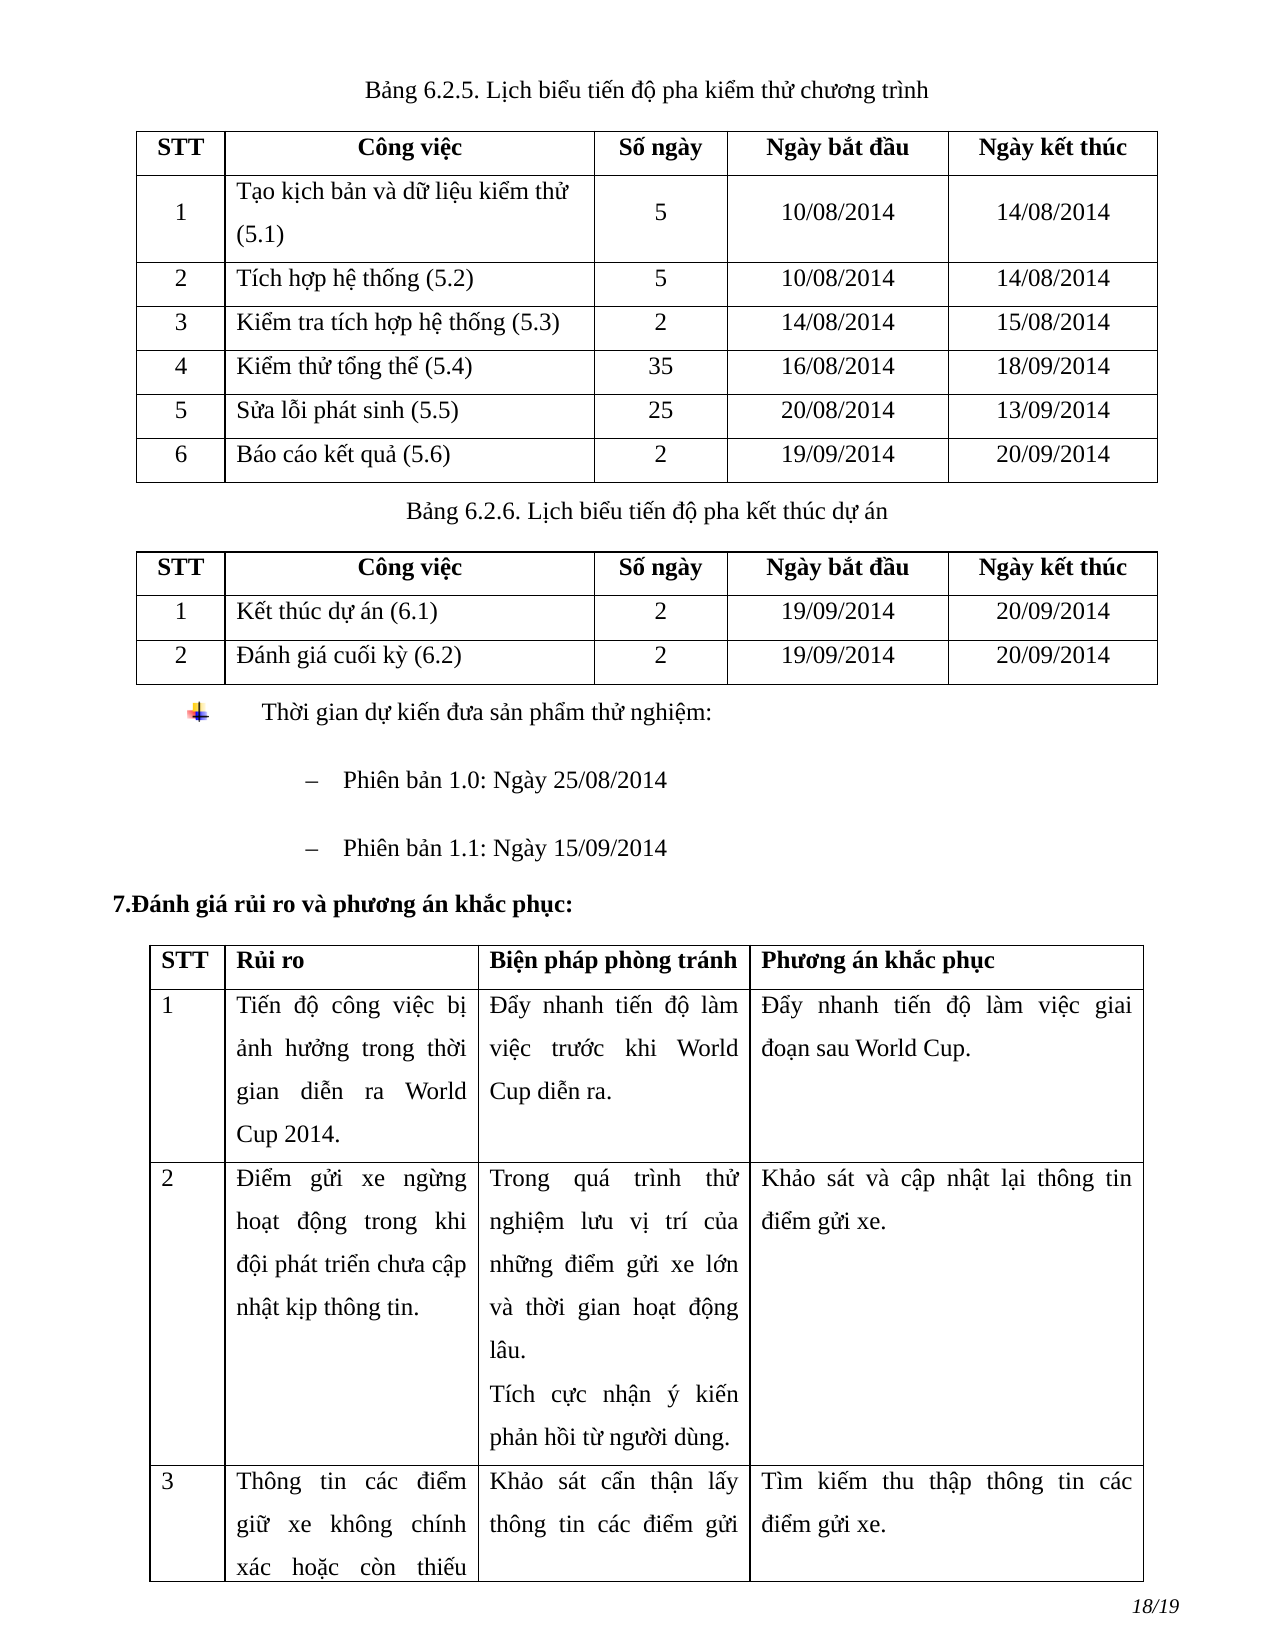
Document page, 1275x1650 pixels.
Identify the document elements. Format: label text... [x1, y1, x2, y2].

table_cell Tìm kiếm thu thập thông tin các điểm gửi xe. [751, 1466, 1143, 1581]
table_cell 2 [595, 596, 727, 639]
table_cell 19/09/2014 [728, 641, 948, 683]
text Bảng 6.2.5. Lịch biểu tiến độ pha kiểm thử chương trình [112, 75, 1181, 104]
table_cell Khảo sát cẩn thận lấy thông tin các điểm gửi [479, 1466, 749, 1581]
table_cell Tích hợp hệ thống (5.2) [226, 263, 594, 306]
table_cell 2 [595, 307, 727, 350]
table_header Số ngày [595, 132, 727, 175]
table_cell 14/08/2014 [949, 176, 1157, 262]
table_header Ngày kết thúc [949, 553, 1157, 595]
table_cell Đẩy nhanh tiến độ làm việc trước khi World Cup diễn ra. [479, 990, 749, 1162]
text Bảng 6.2.6. Lịch biểu tiến độ pha kết thúc dự án [112, 496, 1181, 524]
table_header STT [151, 946, 224, 989]
list Phiên bản 1.1: Ngày 15/09/2014 [305, 833, 1181, 862]
table_cell 19/09/2014 [728, 439, 948, 482]
table_cell 20/09/2014 [949, 641, 1157, 683]
table_cell Đẩy nhanh tiến độ làm việc giai đoạn sau World Cup. [751, 990, 1143, 1162]
table_cell Điểm gửi xe ngừng hoạt động trong khi đội phát triển chưa cập nhật kịp thông tin. [226, 1163, 478, 1465]
table_cell 20/09/2014 [949, 439, 1157, 482]
table_header Ngày bắt đầu [728, 553, 948, 595]
table_header Phương án khắc phục [751, 946, 1143, 989]
table_cell Tạo kịch bản và dữ liệu kiểm thử (5.1) [226, 176, 594, 262]
table_cell Đánh giá cuối kỳ (6.2) [226, 641, 594, 683]
table_cell 5 [595, 176, 727, 262]
table_header STT [137, 553, 224, 595]
table_cell 4 [137, 351, 224, 394]
table_cell 20/08/2014 [728, 395, 948, 438]
table_cell 20/09/2014 [949, 596, 1157, 639]
table_cell 2 [137, 263, 224, 306]
table_cell 2 [151, 1163, 224, 1465]
table_cell 2 [137, 641, 224, 683]
table_header Ngày bắt đầu [728, 132, 948, 175]
table_cell 3 [137, 307, 224, 350]
table_header Ngày kết thúc [949, 132, 1157, 175]
table_cell Khảo sát và cập nhật lại thông tin điểm gửi xe. [751, 1163, 1143, 1465]
table_cell 25 [595, 395, 727, 438]
list Đánh giá rủi ro và phương án khắc phục: [112, 889, 1181, 918]
table_cell Kiểm thử tổng thể (5.4) [226, 351, 594, 394]
table_cell Sửa lỗi phát sinh (5.5) [226, 395, 594, 438]
table_header STT [137, 132, 224, 175]
table_cell 1 [137, 176, 224, 262]
table_cell 13/09/2014 [949, 395, 1157, 438]
table_cell Báo cáo kết quả (5.6) [226, 439, 594, 482]
table_cell 15/08/2014 [949, 307, 1157, 350]
table_cell Kiểm tra tích hợp hệ thống (5.3) [226, 307, 594, 350]
table_cell 14/08/2014 [728, 307, 948, 350]
table_cell 5 [595, 263, 727, 306]
table_cell 19/09/2014 [728, 596, 948, 639]
list Thời gian dự kiến đưa sản phẩm thử nghiệm: [187, 697, 1181, 726]
table_cell 1 [151, 990, 224, 1162]
table_cell Tiến độ công việc bị ảnh hưởng trong thời gian diễn ra World Cup 2014. [226, 990, 478, 1162]
table_cell Thông tin các điểm giữ xe không chính xác hoặc còn thiếu [226, 1466, 478, 1581]
table_cell 18/09/2014 [949, 351, 1157, 394]
table_cell Kết thúc dự án (6.1) [226, 596, 594, 639]
table_cell 1 [137, 596, 224, 639]
table_cell 35 [595, 351, 727, 394]
table_cell 10/08/2014 [728, 176, 948, 262]
table_cell 3 [151, 1466, 224, 1581]
table_header Rủi ro [226, 946, 478, 989]
list Phiên bản 1.0: Ngày 25/08/2014 [305, 765, 1181, 794]
table_cell 16/08/2014 [728, 351, 948, 394]
table_header Công việc [226, 553, 594, 595]
table_header Công việc [226, 132, 594, 175]
table_cell Trong quá trình thử nghiệm lưu vị trí của những điểm gửi xe lớn và thời gian hoạt động lâu. Tích cực nhận ý kiến phản hồi từ người dùng. [479, 1163, 749, 1465]
table_cell 10/08/2014 [728, 263, 948, 306]
table_cell 14/08/2014 [949, 263, 1157, 306]
table_cell 2 [595, 641, 727, 683]
table_cell 6 [137, 439, 224, 482]
table_cell 2 [595, 439, 727, 482]
table_cell 5 [137, 395, 224, 438]
table_header Biện pháp phòng tránh [479, 946, 749, 989]
table_header Số ngày [595, 553, 727, 595]
